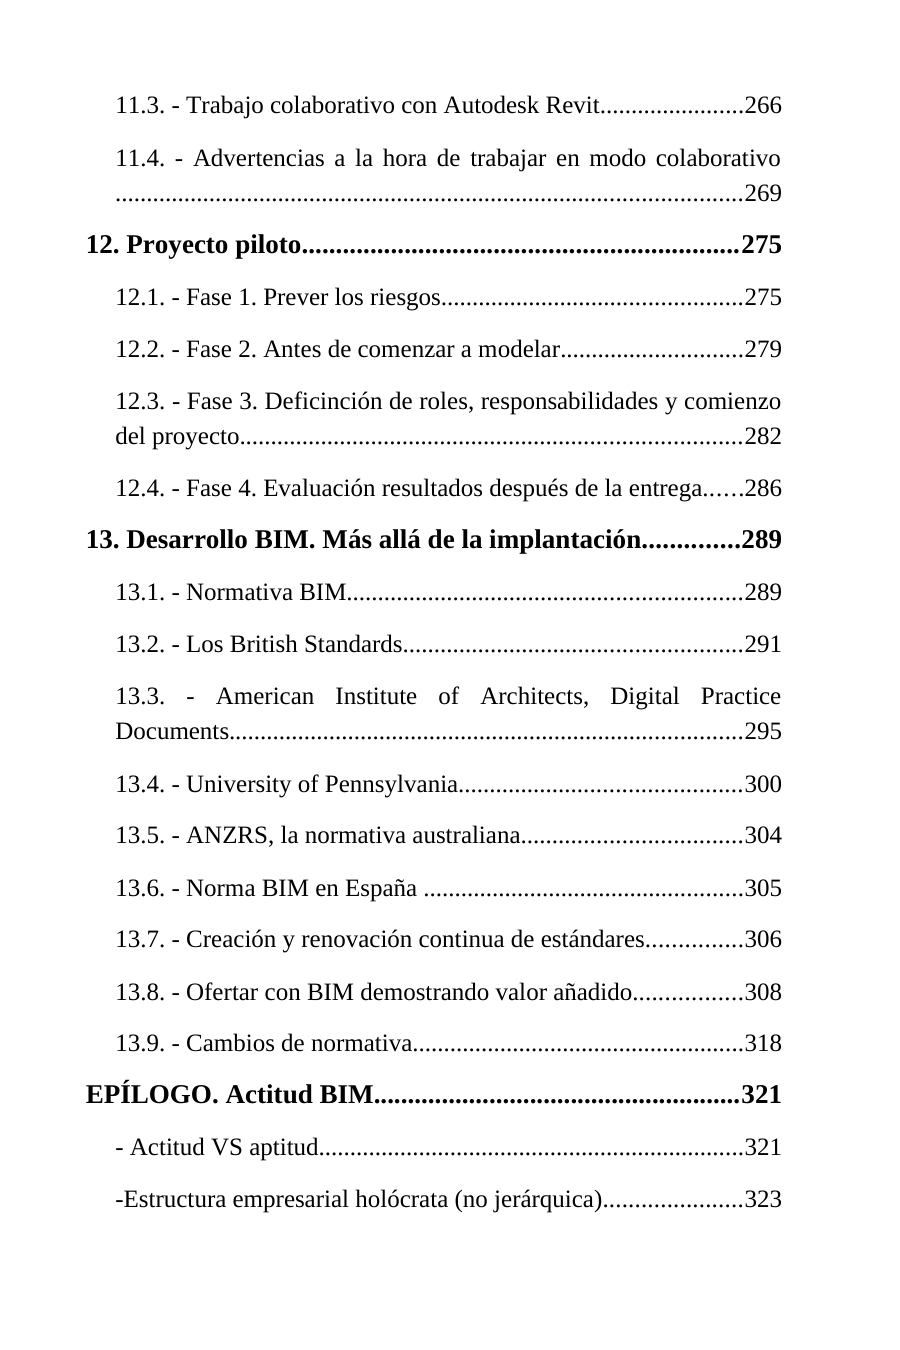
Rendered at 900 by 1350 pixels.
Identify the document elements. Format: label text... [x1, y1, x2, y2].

text 13.6. - Norma BIM en España 305 [115, 868, 782, 903]
text 13.9. - Cambios de normativa 318 [115, 1023, 782, 1059]
text EPÍLOGO. Actitud BIM 321 [86, 1076, 782, 1111]
text 11.4. - Advertencias a la hora de trabajar en modo colaborativo 269 [115, 138, 782, 208]
text 12.1. - Fase 1. Prever los riesgos. 275 [115, 277, 782, 312]
text 12.4. - Fase 4. Evaluación resultados después de la entrega. 286 [115, 468, 782, 504]
text - Actitud VS aptitud. 321 [115, 1127, 782, 1163]
text 13. Desarrollo BIM. Más allá de la implantación. 289 [86, 520, 782, 556]
text -Estructura empresarial holócrata (no jerárquica) 323 [115, 1179, 782, 1215]
text 12.3. - Fase 3. Deficinción de roles, responsabilidades y comienzo del proyecto. 282 [115, 381, 782, 452]
text 12.2. - Fase 2. Antes de comenzar a modelar. 279 [115, 329, 782, 364]
text 13.8. - Ofertar con BIM demostrando valor añadido 308 [115, 972, 782, 1007]
text 13.3. - American Institute of Architects, Digital Practice Documents. 295 [115, 676, 782, 747]
text 13.4. - University of Pennsylvania. 300 [115, 764, 782, 799]
text 11.3. - Trabajo colaborativo con Autodesk Revit 266 [115, 86, 782, 121]
text 13.5. - ANZRS, la normativa australiana. 304 [115, 816, 782, 851]
text 13.2. - Los British Standards 291 [115, 624, 782, 660]
text 13.7. - Creación y renovación continua de estándares 306 [115, 919, 782, 955]
text 12. Proyecto piloto. 275 [86, 225, 782, 260]
text 13.1. - Normativa BIM 289 [115, 572, 782, 608]
